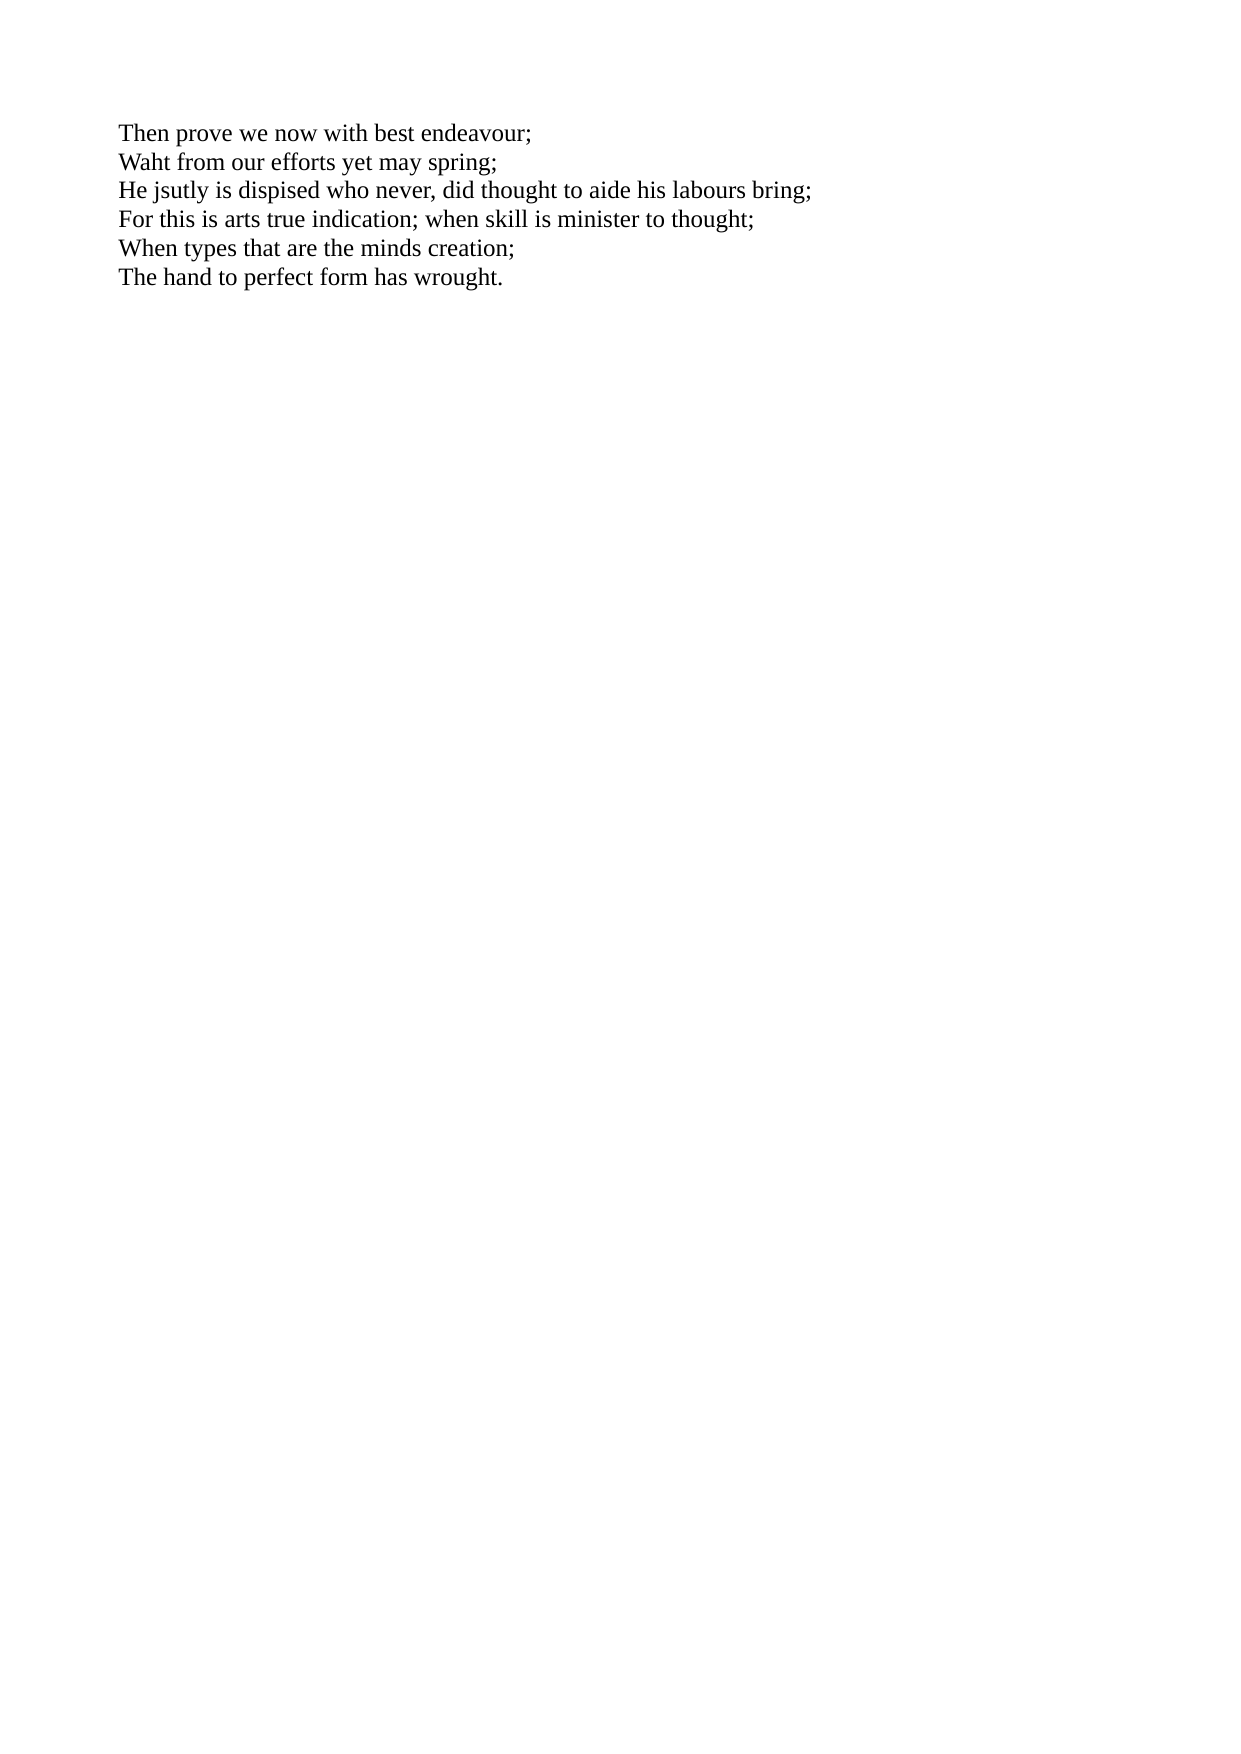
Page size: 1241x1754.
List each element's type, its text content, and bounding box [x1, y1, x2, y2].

text The hand to perfect form has wrought. [118, 262, 1122, 291]
text Then prove we now with best endeavour; [118, 118, 1122, 147]
text He jsutly is dispised who never, did thought to aide his labours bring; [118, 176, 1122, 204]
text Waht from our efforts yet may spring; [118, 147, 1122, 176]
text When types that are the minds creation; [118, 233, 1122, 262]
text For this is arts true indication; when skill is minister to thought; [118, 204, 1122, 233]
